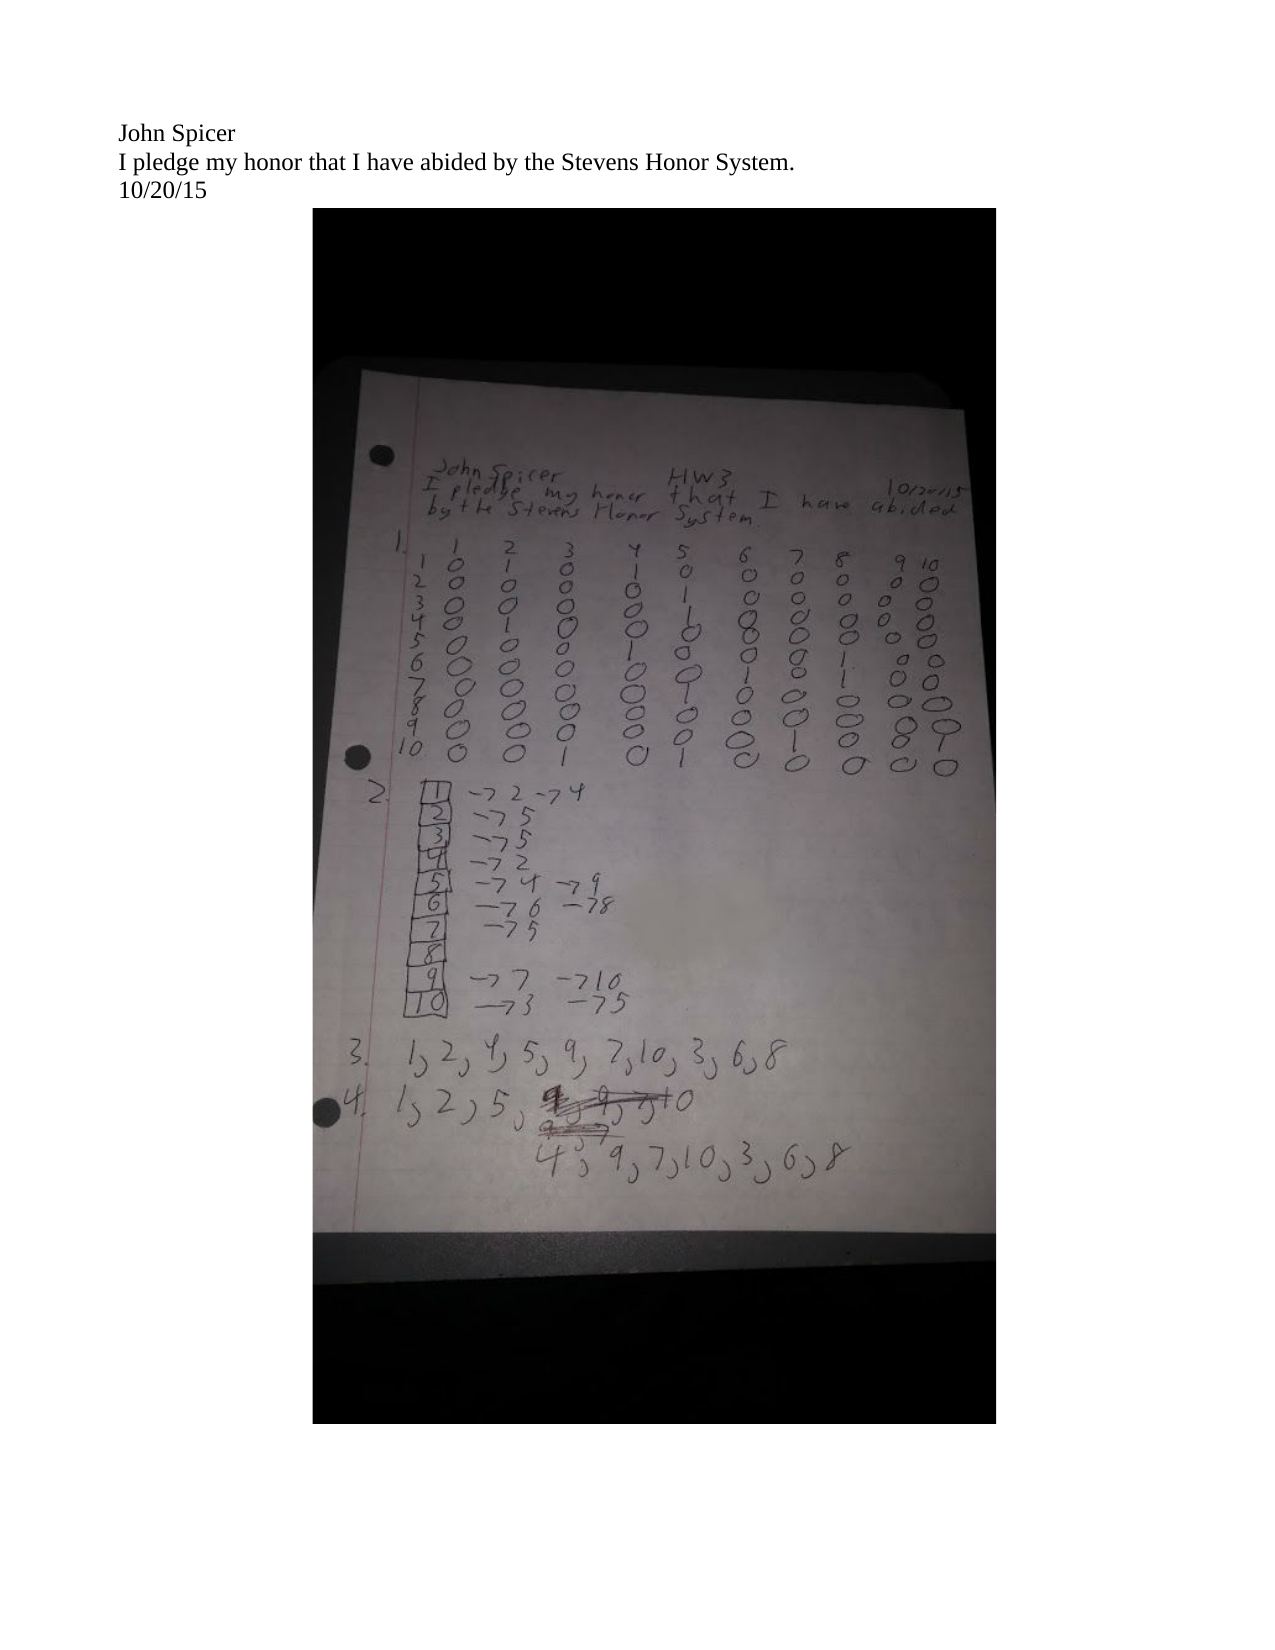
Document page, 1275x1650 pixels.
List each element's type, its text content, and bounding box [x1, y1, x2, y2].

picture [312, 208, 997, 1424]
text John Spicer [118, 118, 1157, 147]
text I pledge my honor that I have abided by the Stevens Honor System. [118, 147, 1157, 176]
text 10/20/15 [118, 176, 1157, 204]
